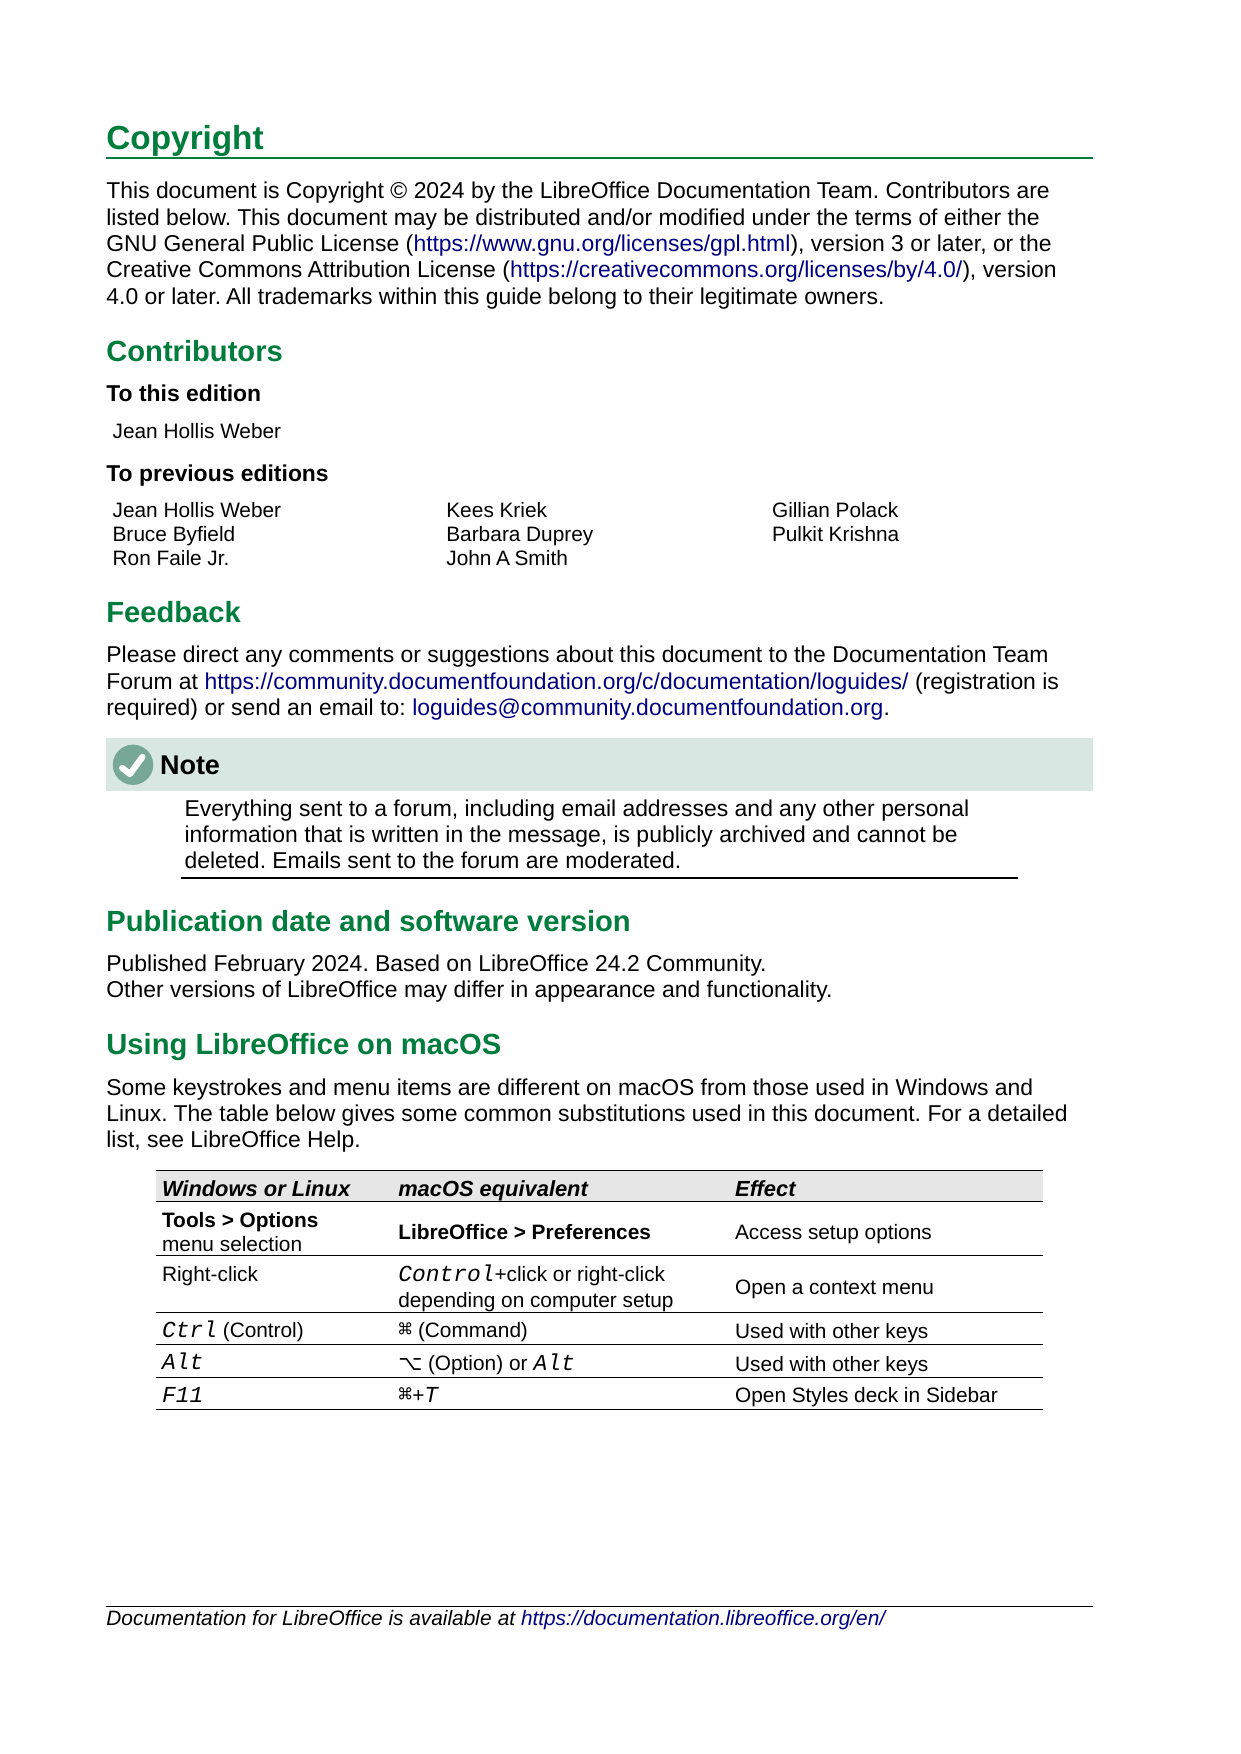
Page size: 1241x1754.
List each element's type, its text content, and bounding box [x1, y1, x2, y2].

table_cell Used with other keys [729, 1313, 1043, 1344]
table_header Effect [729, 1171, 1043, 1201]
table_cell Access setup options [729, 1202, 1043, 1255]
table_cell Open a context menu [729, 1256, 1043, 1312]
table_cell Barbara Duprey [440, 522, 766, 546]
subtitle Note [106, 738, 1093, 791]
table_cell Pulkit Krishna [766, 522, 1093, 546]
table_cell John A Smith [440, 546, 766, 570]
table_cell Used with other keys [729, 1345, 1043, 1377]
text To previous editions [106, 459, 1093, 486]
text This document is Copyright © 2024 by the LibreOffice Documentation Team. Contributors are listed below. This document may be distributed and/or modified under the terms of either the GNU General Public License (https://www.gnu.org/licenses/gpl.html), version 3 or later, or the Creative Commons Attribution License (https://creativecommons.org/licenses/by/4.0/), version 4.0 or later. All trademarks within this guide belong to their legitimate owners. [106, 177, 1093, 309]
table_header macOS equivalent [392, 1171, 729, 1201]
table_cell Bruce Byfield [106, 522, 440, 546]
table_header [440, 419, 766, 448]
table_cell Ron Faile Jr. [106, 546, 440, 570]
table_cell LibreOffice > Preferences [392, 1202, 729, 1255]
subtitle Using LibreOffice on macOS [106, 1027, 1093, 1061]
table_header Kees Kriek [440, 498, 766, 522]
table_header Jean Hollis Weber [106, 498, 440, 522]
text Please direct any comments or suggestions about this document to the Documentation Team Forum at https://community.documentfoundation.org/c/documentation/loguides/ (registration is required) or send an email to: loguides@community.documentfoundation.org. [106, 641, 1093, 720]
subtitle Feedback [106, 595, 1093, 629]
subtitle Contributors [106, 334, 1093, 368]
table_cell Right-click [156, 1256, 392, 1312]
text Some keystrokes and menu items are different on macOS from those used in Windows and Linux. The table below gives some common substitutions used in this document. For a detailed list, see LibreOffice Help. [106, 1073, 1093, 1152]
table_cell Alt [156, 1345, 392, 1377]
table_cell ⌘ (Command) [392, 1313, 729, 1344]
subtitle Copyright [106, 118, 1093, 157]
table_cell Ctrl (Control) [156, 1313, 392, 1344]
table_cell ⌘+T [392, 1378, 729, 1409]
text Published February 2024. Based on LibreOffice 24.2 Community. Other versions of LibreOffice may differ in appearance and functionality. [106, 950, 1093, 1002]
table_cell ⌥ (Option) or Alt [392, 1345, 729, 1377]
table_header Jean Hollis Weber [106, 419, 440, 448]
table_cell F11 [156, 1378, 392, 1409]
table_cell Tools > Options menu selection [156, 1202, 392, 1255]
table_header Gillian Polack [766, 498, 1093, 522]
text Everything sent to a forum, including email addresses and any other personal information that is written in the message, is publicly archived and cannot be deleted. Emails sent to the forum are moderated. [181, 791, 1018, 877]
table_cell [766, 546, 1093, 570]
table_header [766, 419, 1093, 448]
table_cell Control+click or right-click depending on computer setup [392, 1256, 729, 1312]
text To this edition [106, 380, 1093, 407]
subtitle Publication date and software version [106, 904, 1093, 937]
table_cell Open Styles deck in Sidebar [729, 1378, 1043, 1409]
table_header Windows or Linux [156, 1171, 392, 1201]
